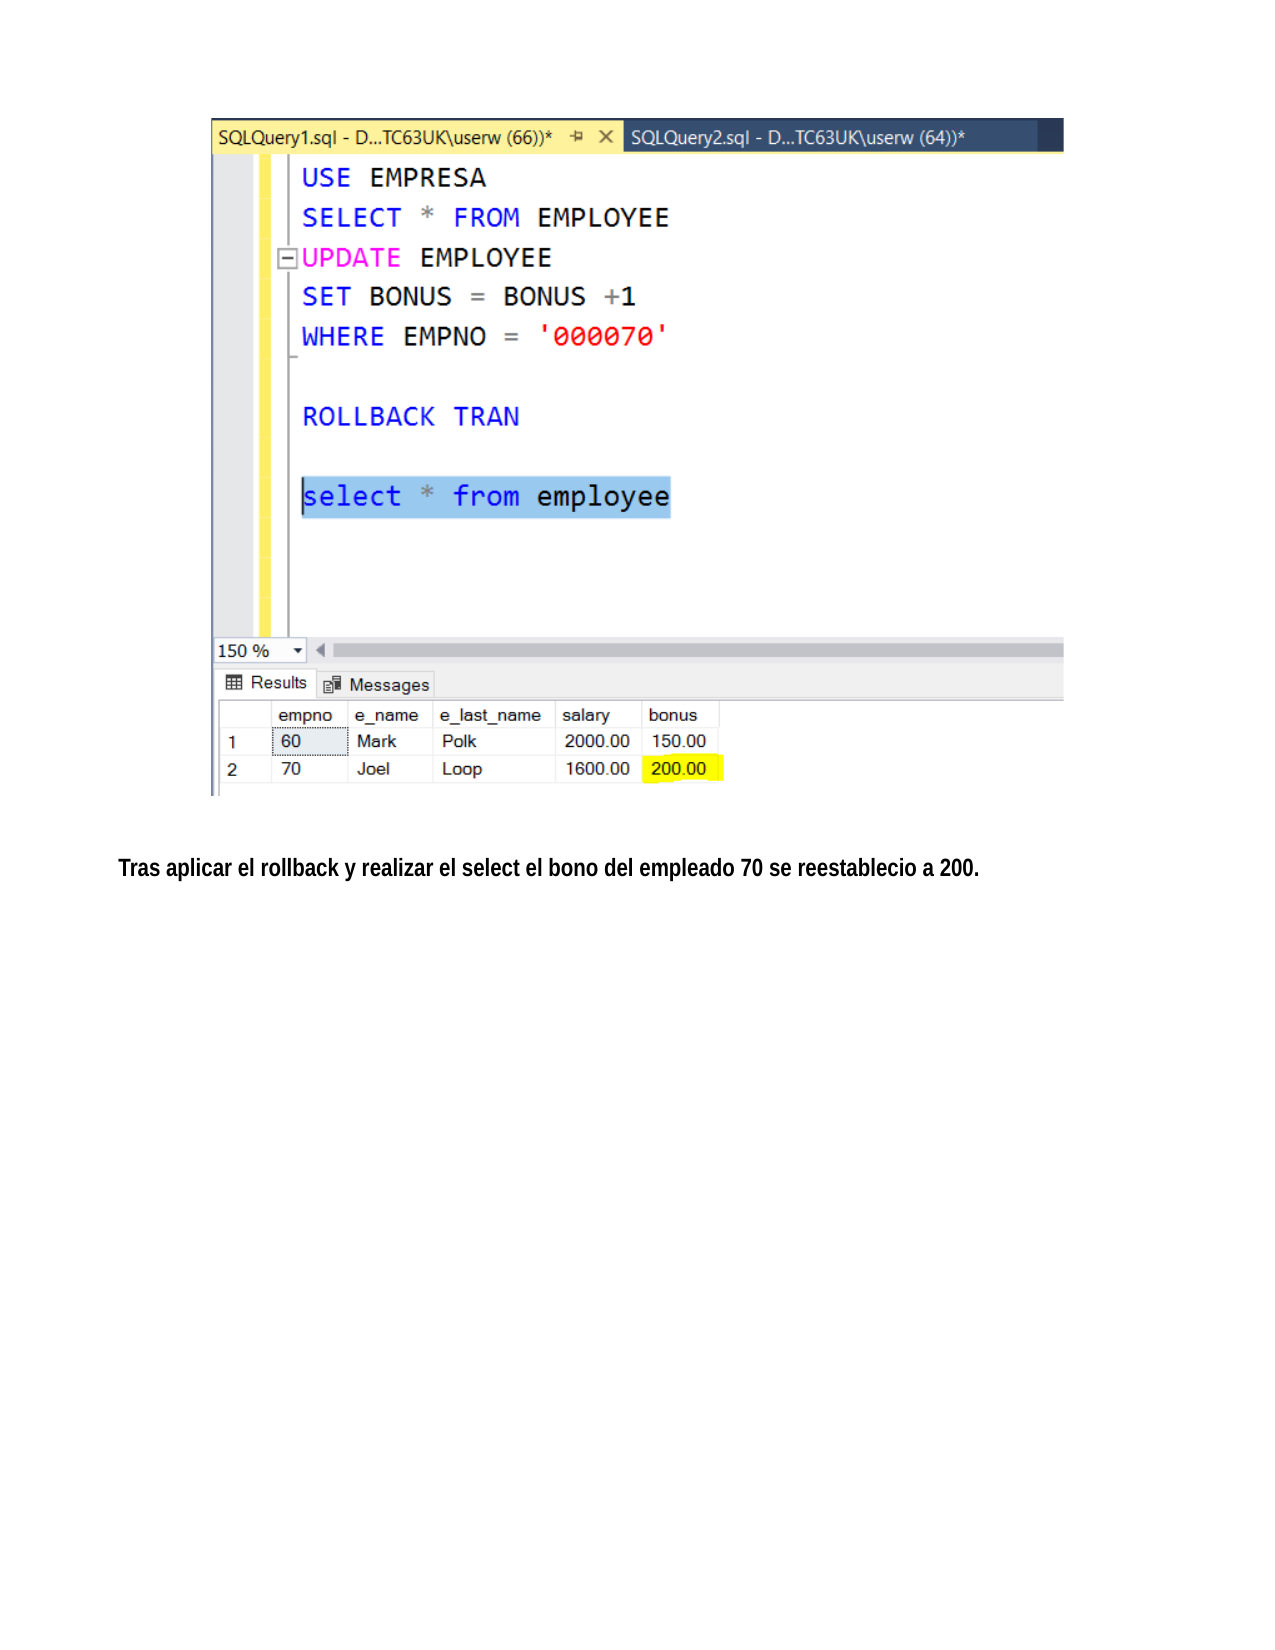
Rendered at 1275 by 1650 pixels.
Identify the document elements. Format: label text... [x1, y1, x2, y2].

text Tras aplicar el rollback y realizar el select el bono del empleado 70 se reestablecio a 200. [118, 853, 1157, 882]
picture [211, 118, 1064, 796]
